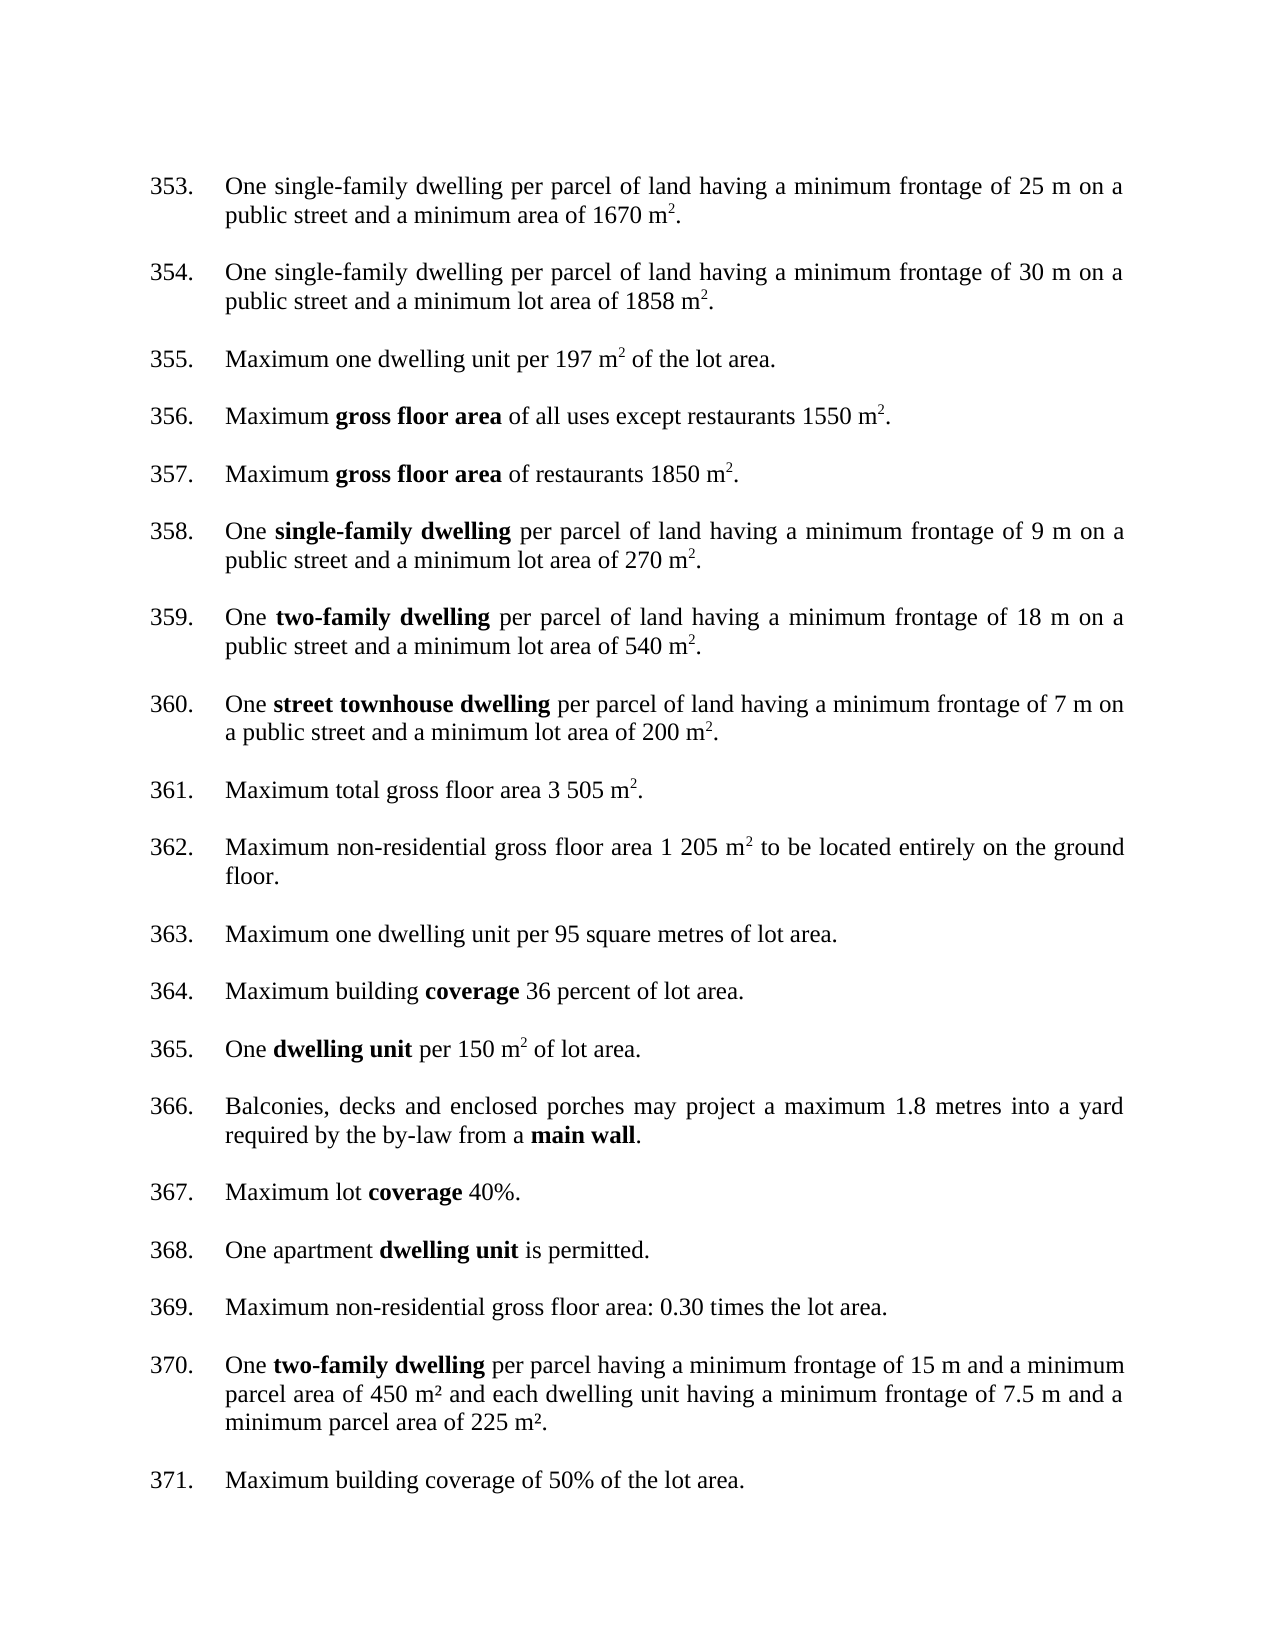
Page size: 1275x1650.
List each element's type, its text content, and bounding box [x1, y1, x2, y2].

text 353. One single-family dwelling per parcel of land having a minimum frontage of 25 m on a public street and a minimum area of 1670 m2. [150, 171, 1125, 229]
text 357. Maximum gross floor area of restaurants 1850 m2. [150, 459, 1125, 487]
text 370. One two-family dwelling per parcel having a minimum frontage of 15 m and a minimum parcel area of 450 m² and each dwelling unit having a minimum frontage of 7.5 m and a minimum parcel area of 225 m². [150, 1350, 1125, 1436]
text 355. Maximum one dwelling unit per 197 m2 of the lot area. [150, 344, 1125, 372]
list One apartment dwelling unit is permitted. [150, 1235, 1125, 1264]
text 360. One street townhouse dwelling per parcel of land having a minimum frontage of 7 m on a public street and a minimum lot area of 200 m2. [150, 689, 1125, 746]
list Balconies, decks and enclosed porches may project a maximum 1.8 metres into a yard required by the by-law from a main wall. [150, 1091, 1125, 1149]
text 361. Maximum total gross floor area 3 505 m2. [150, 775, 1125, 804]
text 371. Maximum building coverage of 50% of the lot area. [150, 1465, 1125, 1494]
list One dwelling unit per 150 m2 of lot area. [150, 1034, 1125, 1062]
text 359. One two-family dwelling per parcel of land having a minimum frontage of 18 m on a public street and a minimum lot area of 540 m2. [150, 602, 1125, 660]
list Maximum non-residential gross floor area: 0.30 times the lot area. [150, 1292, 1125, 1321]
text 354. One single-family dwelling per parcel of land having a minimum frontage of 30 m on a public street and a minimum lot area of 1858 m2. [150, 257, 1125, 315]
list Maximum building coverage 36 percent of lot area. [150, 976, 1125, 1005]
list Maximum lot coverage 40%. [150, 1177, 1125, 1206]
text 356. Maximum gross floor area of all uses except restaurants 1550 m2. [150, 401, 1125, 430]
list Maximum one dwelling unit per 95 square metres of lot area. [150, 919, 1125, 947]
list Maximum non-residential gross floor area 1 205 m2 to be located entirely on the ground floor. [150, 832, 1125, 890]
text 358. One single-family dwelling per parcel of land having a minimum frontage of 9 m on a public street and a minimum lot area of 270 m2. [150, 516, 1125, 574]
